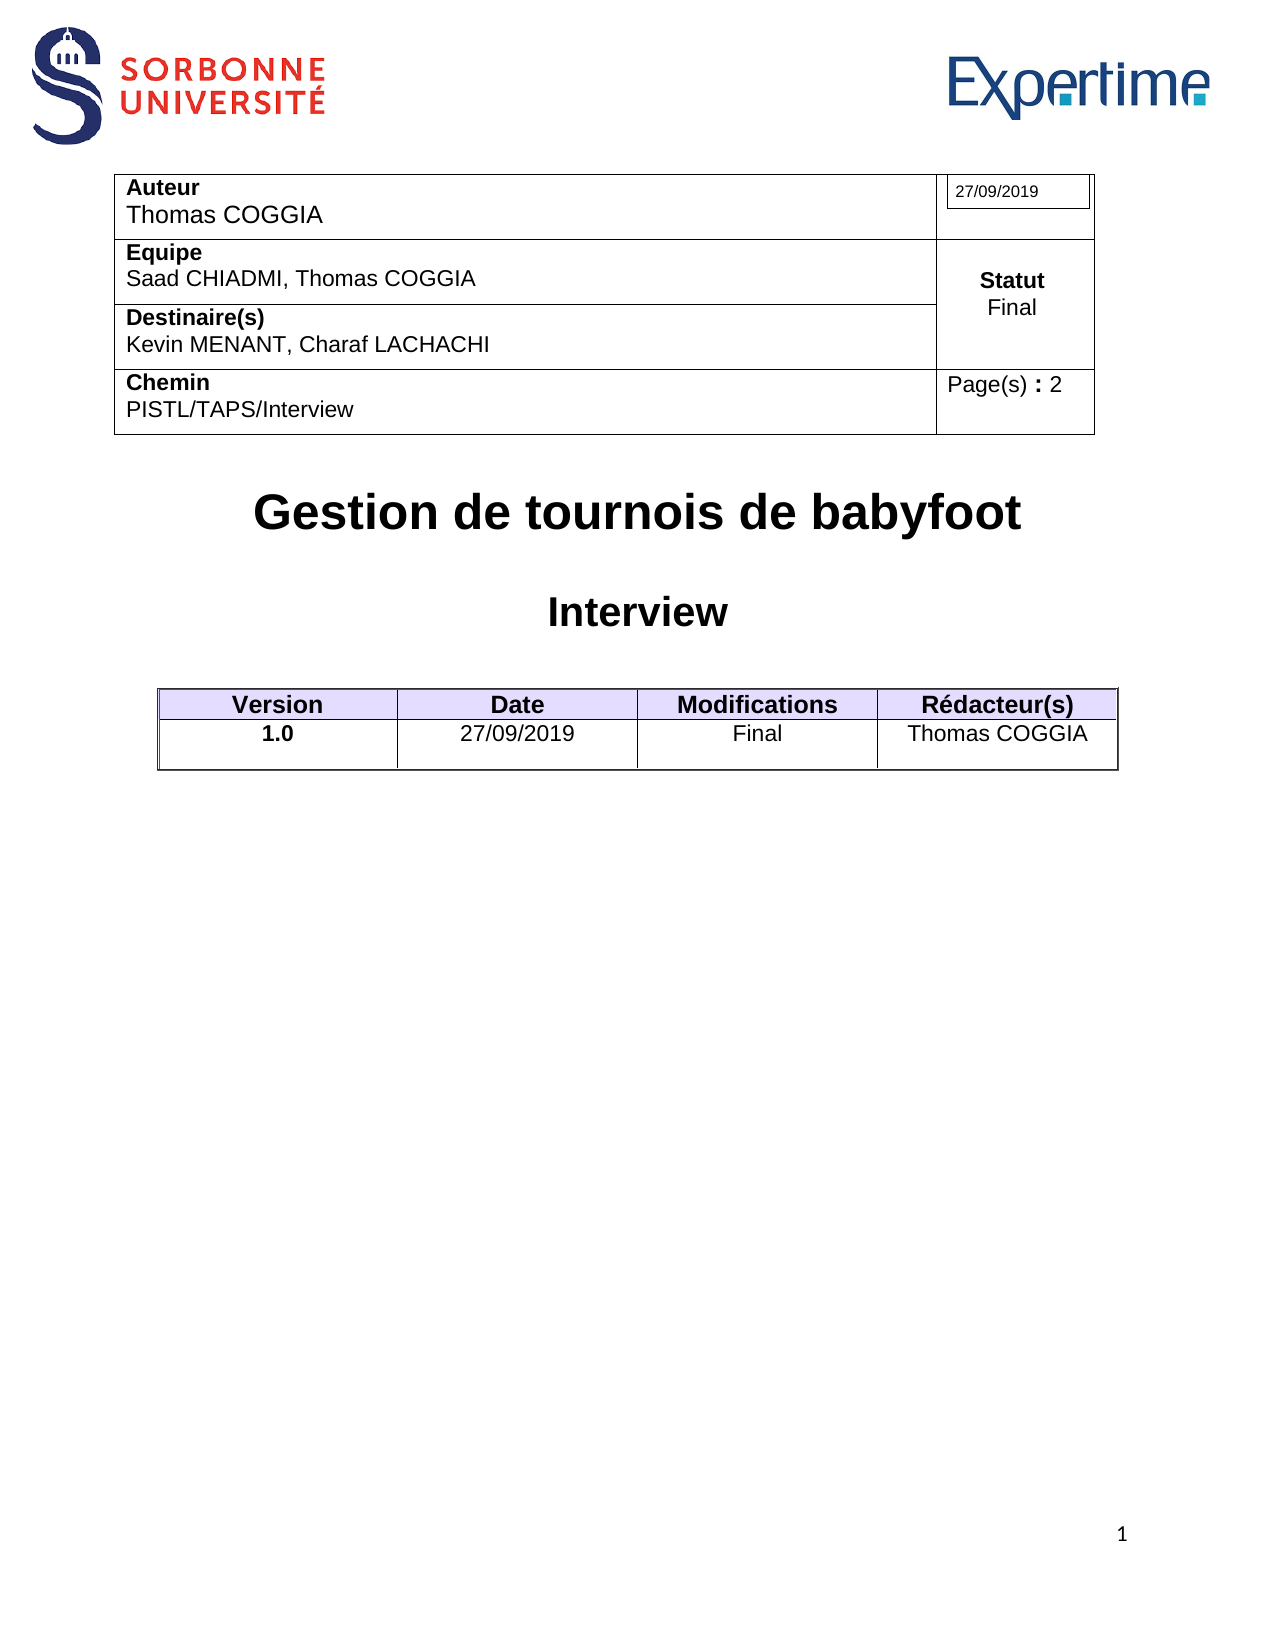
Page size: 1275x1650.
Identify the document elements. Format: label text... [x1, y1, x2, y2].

text Interview [148, 588, 1127, 636]
table_cell 27/09/2019 [398, 720, 637, 768]
picture [31, 26, 325, 145]
table_header Auteur Thomas COGGIA [115, 175, 936, 239]
table_cell Destinaire(s) Kevin MENANT, Charaf LACHACHI [115, 305, 936, 369]
table_cell Page(s) : 2 [937, 370, 1094, 434]
table_header Modifications [638, 690, 877, 719]
table_header [937, 175, 1094, 239]
table_cell 1.0 [160, 720, 397, 768]
text Gestion de tournois de babyfoot [148, 482, 1127, 540]
table_cell Final [638, 720, 877, 768]
table_header Rédacteur(s) [878, 690, 1116, 719]
table_cell Chemin PISTL/TAPS/Interview [115, 370, 936, 434]
table_header Date [398, 690, 637, 719]
table_header Version [160, 690, 397, 719]
picture [945, 52, 1210, 120]
table_cell Equipe Saad CHIADMI, Thomas COGGIA [115, 240, 936, 304]
table_cell Statut Final [937, 240, 1094, 369]
table_cell Thomas COGGIA [878, 720, 1116, 768]
